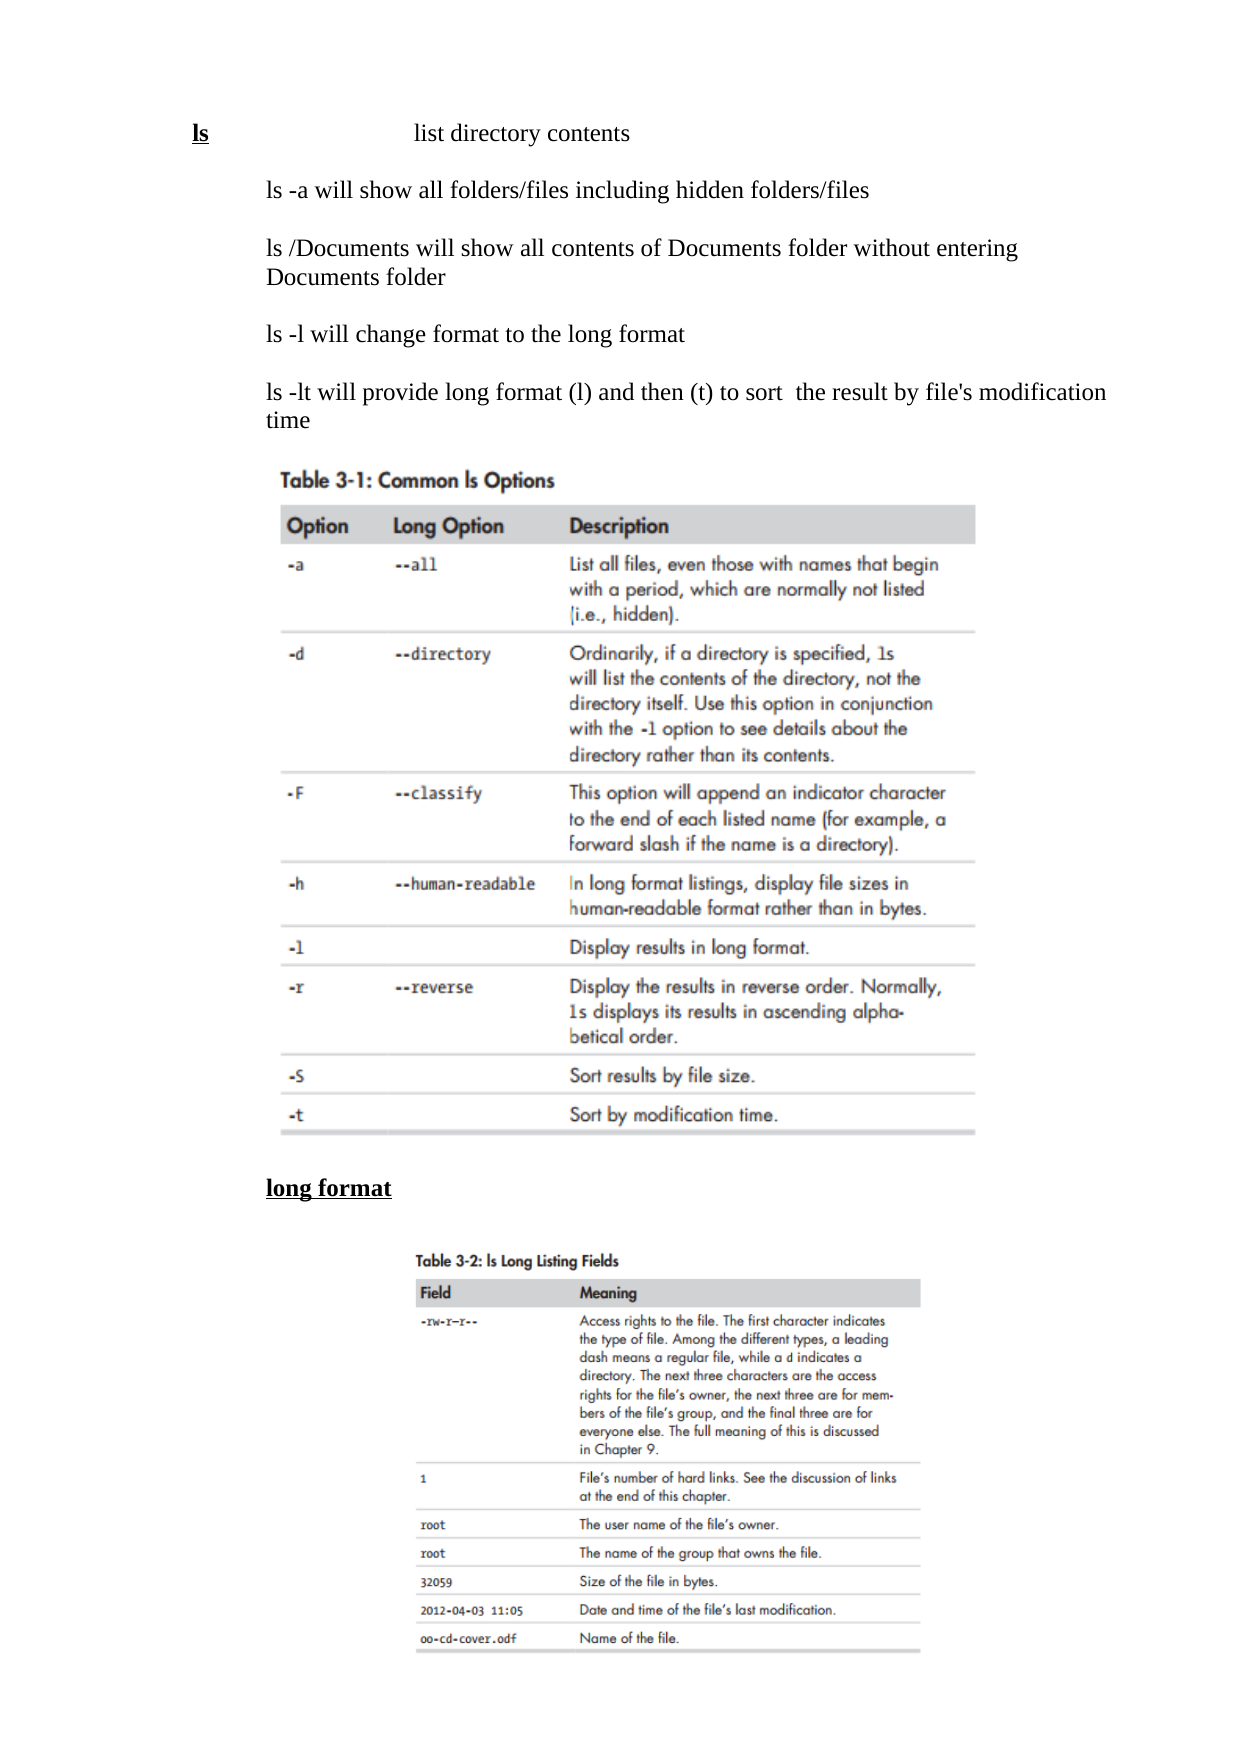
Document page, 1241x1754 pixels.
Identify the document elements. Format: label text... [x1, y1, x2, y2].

text ls /Documents will show all contents of Documents folder without entering Documents folder [266, 233, 1122, 291]
text ls list directory contents [192, 118, 1122, 147]
text ls -a will show all folders/files including hidden folders/files [266, 176, 1122, 204]
text long format [266, 1173, 1122, 1202]
text ls -l will change format to the long format [266, 319, 1122, 348]
picture [408, 1246, 932, 1667]
text ls -lt will provide long format (l) and then (t) to sort the result by file's modification time [266, 377, 1122, 434]
picture [259, 463, 982, 1145]
